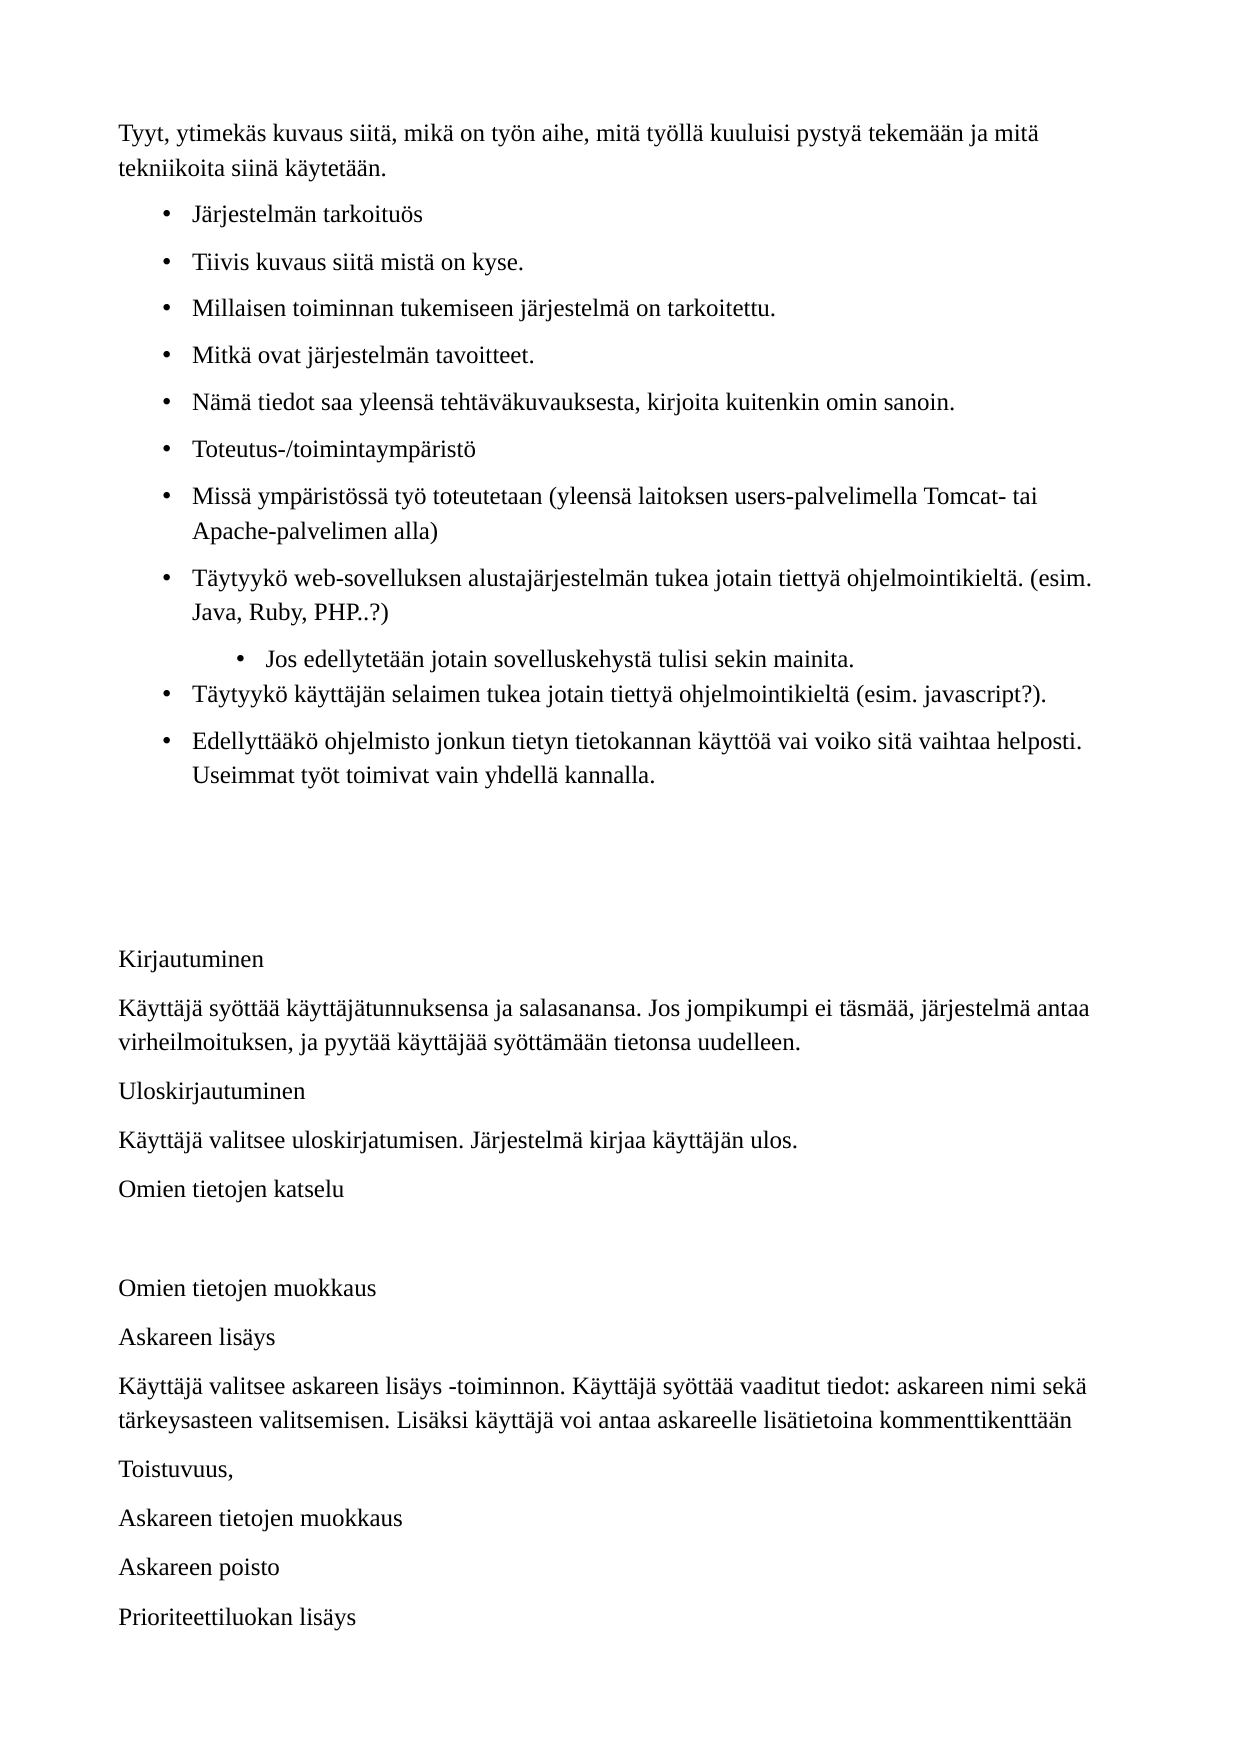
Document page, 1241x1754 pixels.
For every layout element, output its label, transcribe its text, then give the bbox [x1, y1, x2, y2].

text Toistuvuus, [118, 1454, 1122, 1483]
list Jos edellytetään jotain sovelluskehystä tulisi sekin mainita. [236, 644, 1122, 673]
text Askareen lisäys [118, 1322, 1122, 1351]
list Järjestelmän tarkoituös [162, 199, 1122, 228]
text Prioriteettiluokan lisäys [118, 1602, 1122, 1630]
list Täytyykö web-sovelluksen alustajärjestelmän tukea jotain tiettyä ohjelmointikieltä. (esim. Java, Ruby, PHP..?) [162, 563, 1122, 626]
text Omien tietojen katselu [118, 1174, 1122, 1203]
text Omien tietojen muokkaus [118, 1273, 1122, 1301]
text Askareen tietojen muokkaus [118, 1503, 1122, 1532]
list Toteutus-/toimintaympäristö [162, 434, 1122, 463]
text Käyttäjä syöttää käyttäjätunnuksensa ja salasanansa. Jos jompikumpi ei täsmää, järjestelmä antaa virheilmoituksen, ja pyytää käyttäjää syöttämään tietonsa uudelleen. [118, 993, 1122, 1056]
list Edellyttääkö ohjelmisto jonkun tietyn tietokannan käyttöä vai voiko sitä vaihtaa helposti. Useimmat työt toimivat vain yhdellä kannalla. [162, 726, 1122, 789]
list Nämä tiedot saa yleensä tehtäväkuvauksesta, kirjoita kuitenkin omin sanoin. [162, 387, 1122, 416]
list Millaisen toiminnan tukemiseen järjestelmä on tarkoitettu. [162, 293, 1122, 322]
text Kirjautuminen [118, 944, 1122, 973]
text Tyyt, ytimekäs kuvaus siitä, mikä on työn aihe, mitä työllä kuuluisi pystyä tekemään ja mitä tekniikoita siinä käytetään. [118, 118, 1122, 181]
text Uloskirjautuminen [118, 1076, 1122, 1105]
list Täytyykö käyttäjän selaimen tukea jotain tiettyä ohjelmointikieltä (esim. javascript?). [162, 679, 1122, 708]
text Askareen poisto [118, 1552, 1122, 1581]
text Käyttäjä valitsee askareen lisäys -toiminnon. Käyttäjä syöttää vaaditut tiedot: askareen nimi sekä tärkeysasteen valitsemisen. Lisäksi käyttäjä voi antaa askareelle lisätietoina kommenttikenttään [118, 1371, 1122, 1434]
list Mitkä ovat järjestelmän tavoitteet. [162, 341, 1122, 369]
text Käyttäjä valitsee uloskirjatumisen. Järjestelmä kirjaa käyttäjän ulos. [118, 1126, 1122, 1154]
list Missä ympäristössä työ toteutetaan (yleensä laitoksen users-palvelimella Tomcat- tai Apache-palvelimen alla) [162, 481, 1122, 545]
list Tiivis kuvaus siitä mistä on kyse. [162, 247, 1122, 275]
